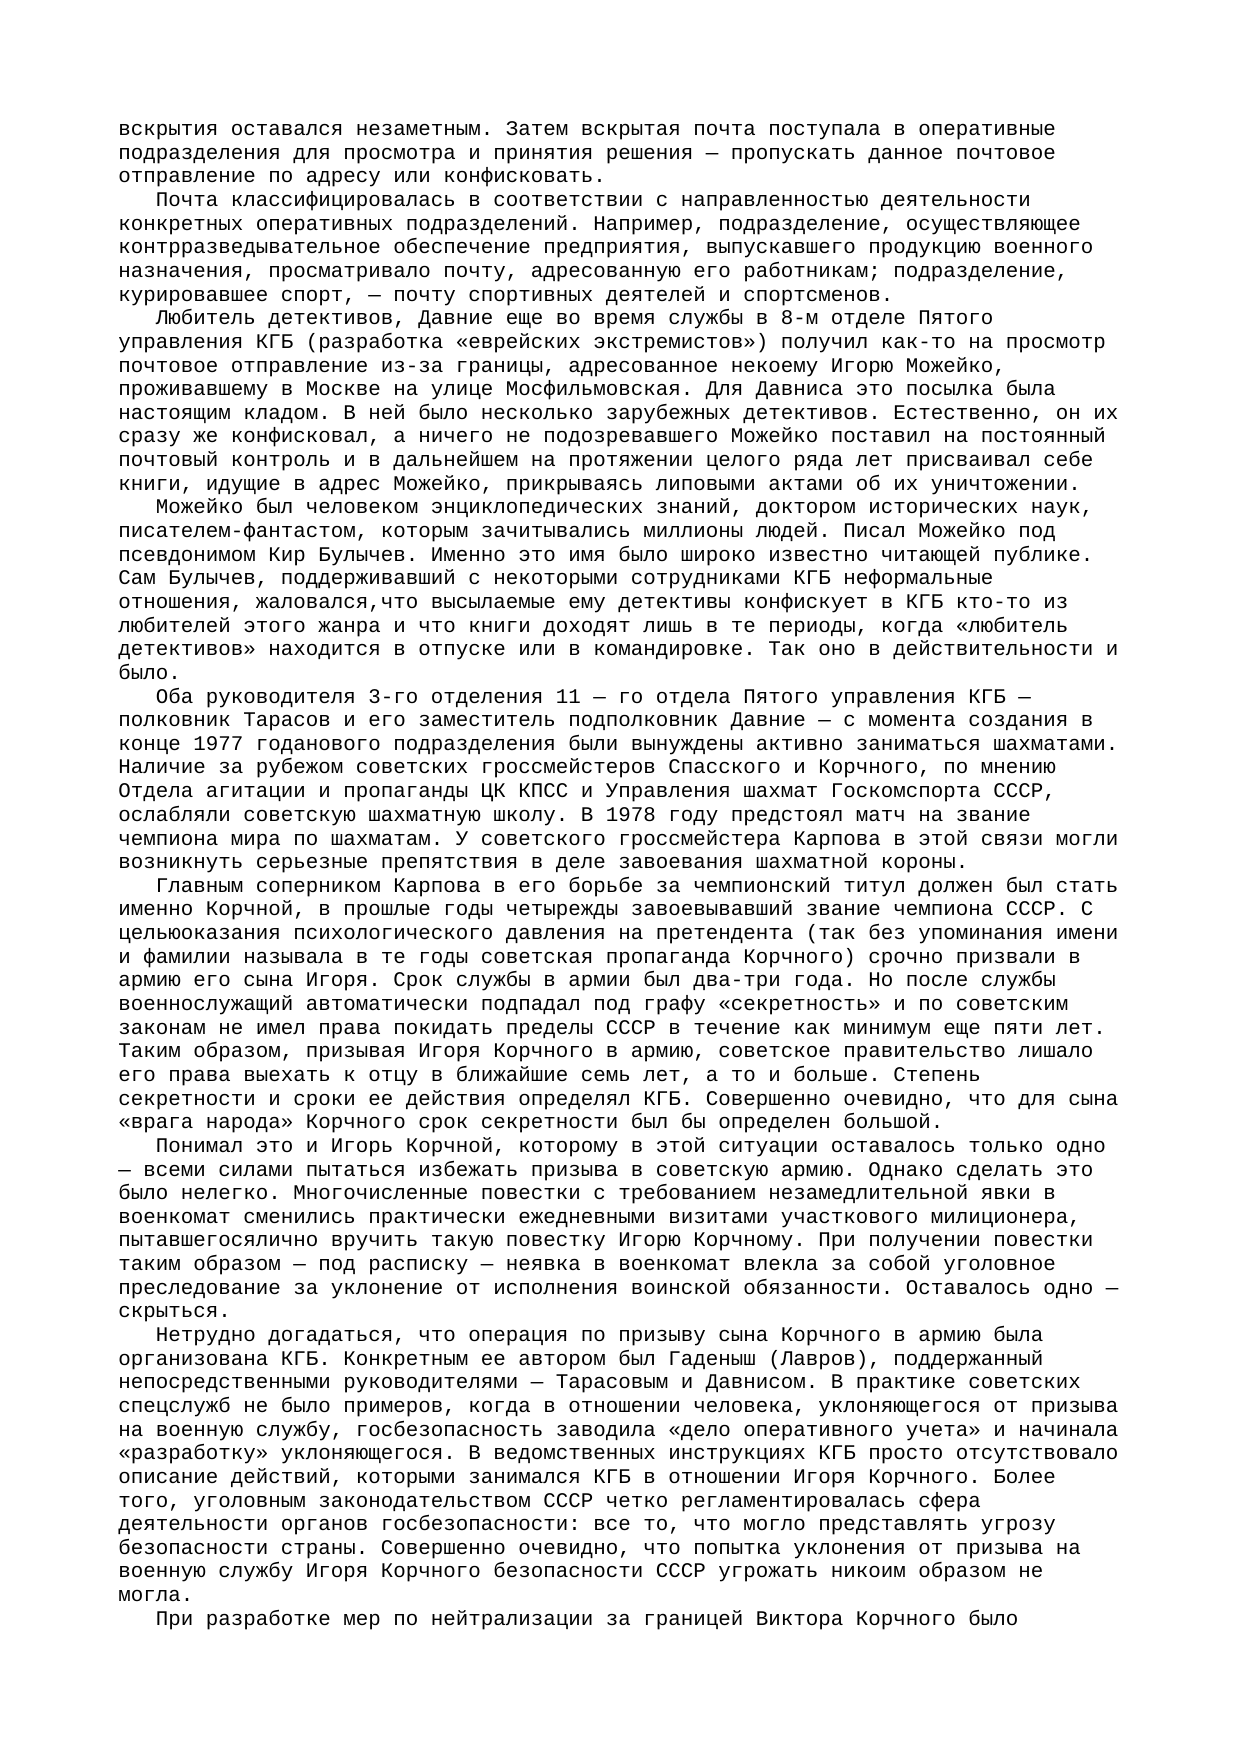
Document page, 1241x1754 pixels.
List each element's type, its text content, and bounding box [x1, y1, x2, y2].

text При разработке мер по нейтрализации за границей Виктора Корчного было [118, 1608, 1122, 1631]
text Можейко был человеком энциклопедических знаний, доктором исторических наук, писателем-фантастом, которым зачитывались миллионы людей. Писал Можейко под псевдонимом Кир Булычев. Именно это имя было широко известно читающей публике. Сам Булычев, поддерживавший с некоторыми сотрудниками КГБ неформальные отношения, жаловался,что высылаемые ему детективы конфискует в КГБ кто-то из любителей этого жанра и что книги доходят лишь в те периоды, когда «любитель детективов» находится в отпуске или в командировке. Так оно в действительности и было. [118, 496, 1122, 686]
text Любитель детективов, Давние еще во время службы в 8-м отделе Пятого управления КГБ (разработка «еврейских экстремистов») получил как-то на просмотр почтовое отправление из-за границы, адресованное некоему Игорю Можейко, проживавшему в Москве на улице Мосфильмовская. Для Давниса это посылка была настоящим кладом. В ней было несколько зарубежных детективов. Естественно, он их сразу же конфисковал, а ничего не подозревавшего Можейко поставил на постоянный почтовый контроль и в дальнейшем на протяжении целого ряда лет присваивал себе книги, идущие в адрес Можейко, прикрываясь липовыми актами об их уничтожении. [118, 307, 1122, 496]
text Понимал это и Игорь Корчной, которому в этой ситуации оставалось только одно — всеми силами пытаться избежать призыва в советскую армию. Однако сделать это было нелегко. Многочисленные повестки с требованием незамедлительной явки в военкомат сменились практически ежедневными визитами участкового милиционера, пытавшегосялично вручить такую повестку Игорю Корчному. При получении повестки таким образом — под расписку — неявка в военкомат влекла за собой уголовное преследование за уклонение от исполнения воинской обязанности. Оставалось одно — скрыться. [118, 1135, 1122, 1324]
text Почта классифицировалась в соответствии с направленностью деятельности конкретных оперативных подразделений. Например, подразделение, осуществляющее контрразведывательное обеспечение предприятия, выпускавшего продукцию военного назначения, просматривало почту, адресованную его работникам; подразделение, курировавшее спорт, — почту спортивных деятелей и спортсменов. [118, 189, 1122, 307]
text Нетрудно догадаться, что операция по призыву сына Корчного в армию была организована КГБ. Конкретным ее автором был Гаденыш (Лавров), поддержанный непосредственными руководителями — Тарасовым и Давнисом. В практике советских спецслужб не было примеров, когда в отношении человека, уклоняющегося от призыва на военную службу, госбезопасность заводила «дело оперативного учета» и начинала «разработку» уклоняющегося. В ведомственных инструкциях КГБ просто отсутствовало описание действий, которыми занимался КГБ в отношении Игоря Корчного. Более того, уголовным законодательством СССР четко регламентировалась сфера деятельности органов госбезопасности: все то, что могло представлять угрозу безопасности страны. Совершенно очевидно, что попытка уклонения от призыва на военную службу Игоря Корчного безопасности СССР угрожать никоим образом не могла. [118, 1324, 1122, 1608]
text Оба руководителя 3-го отделения 11 — го отдела Пятого управления КГБ — полковник Тарасов и его заместитель подполковник Давние — с момента создания в конце 1977 годанового подразделения были вынуждены активно заниматься шахматами. Наличие за рубежом советских гроссмейстеров Спасского и Корчного, по мнению Отдела агитации и пропаганды ЦК КПСС и Управления шахмат Госкомспорта СССР, ослабляли советскую шахматную школу. В 1978 году предстоял матч на звание чемпиона мира по шахматам. У советского гроссмейстера Карпова в этой связи могли возникнуть серьезные препятствия в деле завоевания шахматной короны. [118, 686, 1122, 875]
text Главным соперником Карпова в его борьбе за чемпионский титул должен был стать именно Корчной, в прошлые годы четырежды завоевывавший звание чемпиона СССР. С цельюоказания психологического давления на претендента (так без упоминания имени и фамилии называла в те годы советская пропаганда Корчного) срочно призвали в армию его сына Игоря. Срок службы в армии был два-три года. Но после службы военнослужащий автоматически подпадал под графу «секретность» и по советским законам не имел права покидать пределы СССР в течение как минимум еще пяти лет. Таким образом, призывая Игоря Корчного в армию, советское правительство лишало его права выехать к отцу в ближайшие семь лет, а то и больше. Степень секретности и сроки ее действия определял КГБ. Совершенно очевидно, что для сына «врага народа» Корчного срок секретности был бы определен большой. [118, 875, 1122, 1135]
text вскрытия оставался незаметным. Затем вскрытая почта поступала в оперативные подразделения для просмотра и принятия решения — пропускать данное почтовое отправление по адресу или конфисковать. [118, 118, 1122, 189]
